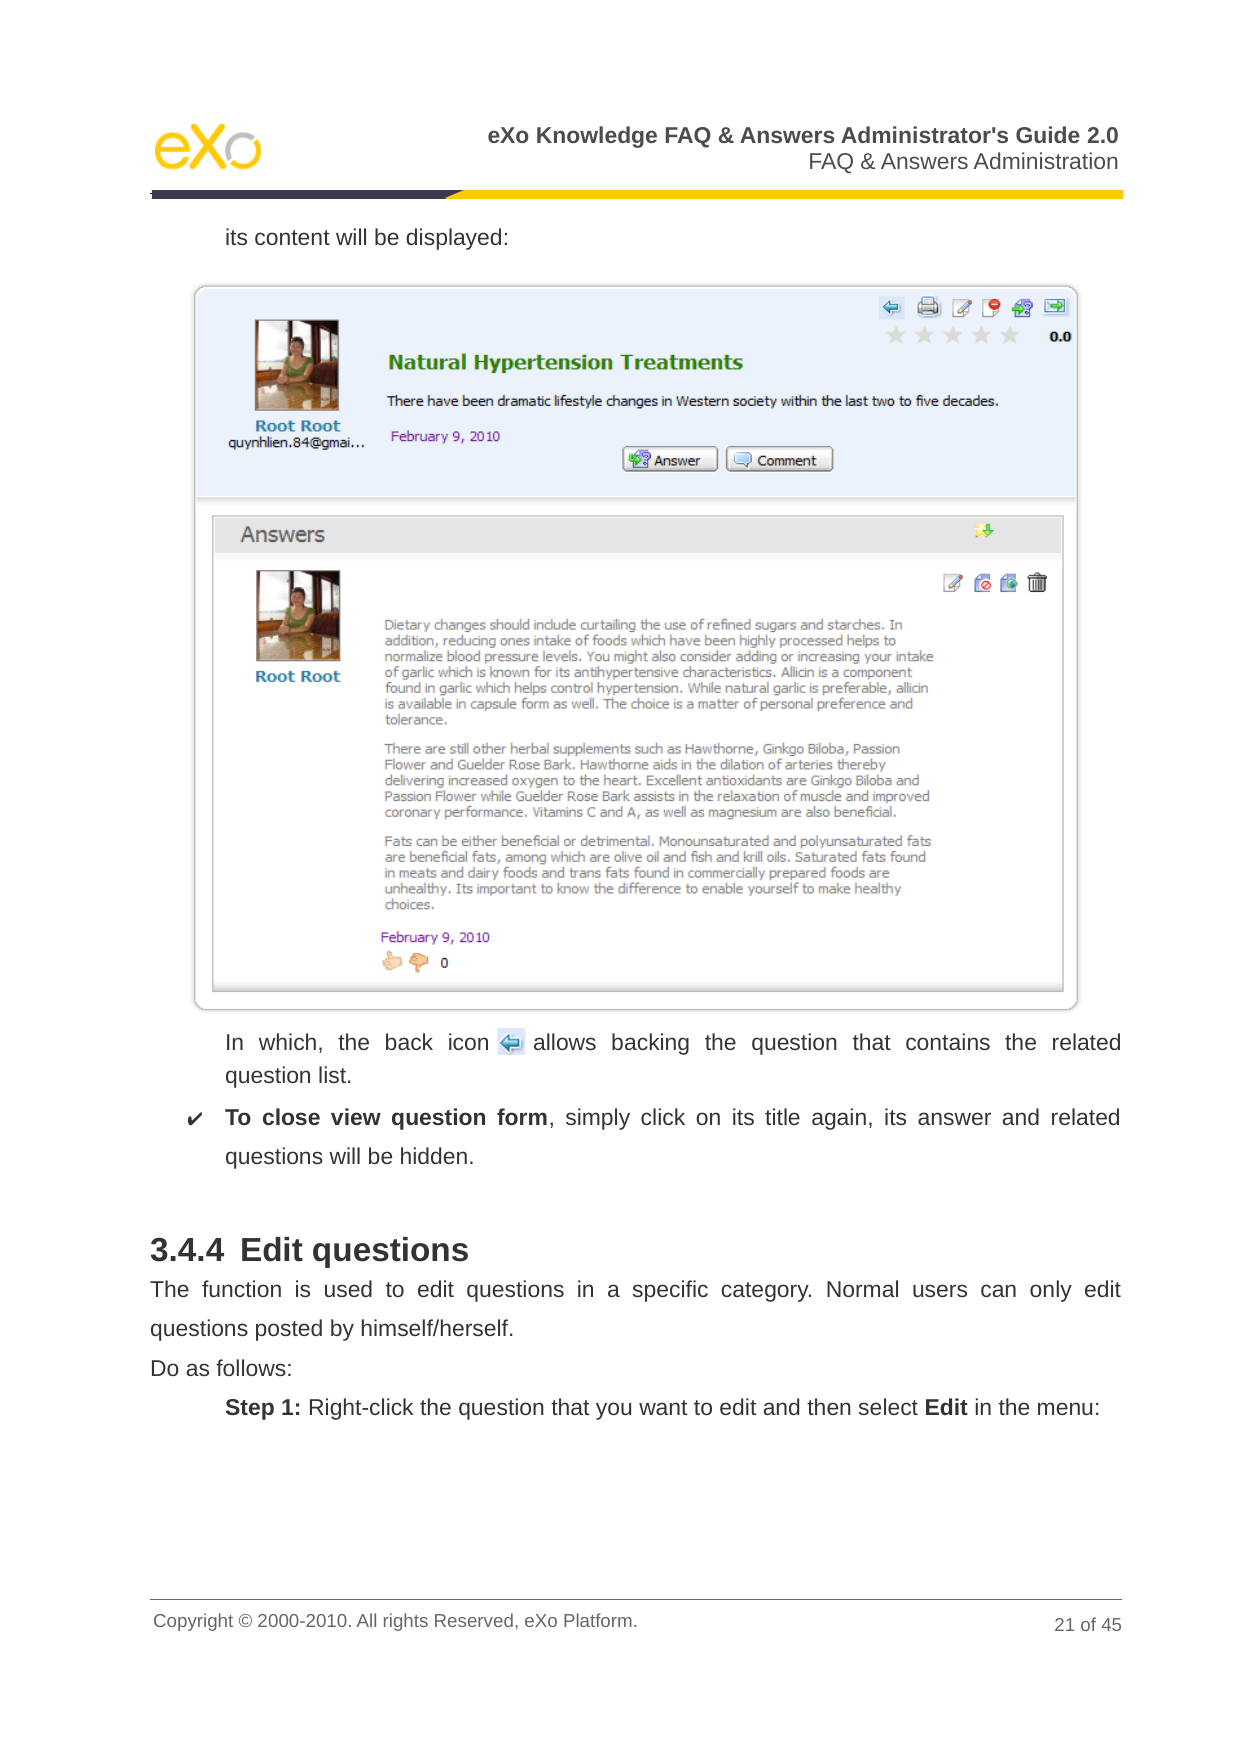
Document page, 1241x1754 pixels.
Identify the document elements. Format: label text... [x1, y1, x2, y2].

subtitle Edit questions [150, 1229, 1122, 1268]
picture [151, 190, 1124, 199]
list Step 1: Right-click the question that you want to edit and then select Edit in the menu: [187, 1394, 1122, 1420]
picture [155, 123, 262, 170]
list In which, the back iconallows backing the question that contains the related question list. [187, 278, 1122, 1089]
list its content will be displayed: [187, 223, 1122, 250]
picture [497, 1028, 526, 1055]
text The function is used to edit questions in a specific category. Normal users can only edit questions posted by himself/herself. [150, 1276, 1122, 1341]
text Do as follows: [150, 1354, 1122, 1381]
list To close view question form, simply click on its title again, its answer and related questions will be hidden. [187, 1104, 1122, 1169]
picture [190, 282, 1082, 1014]
